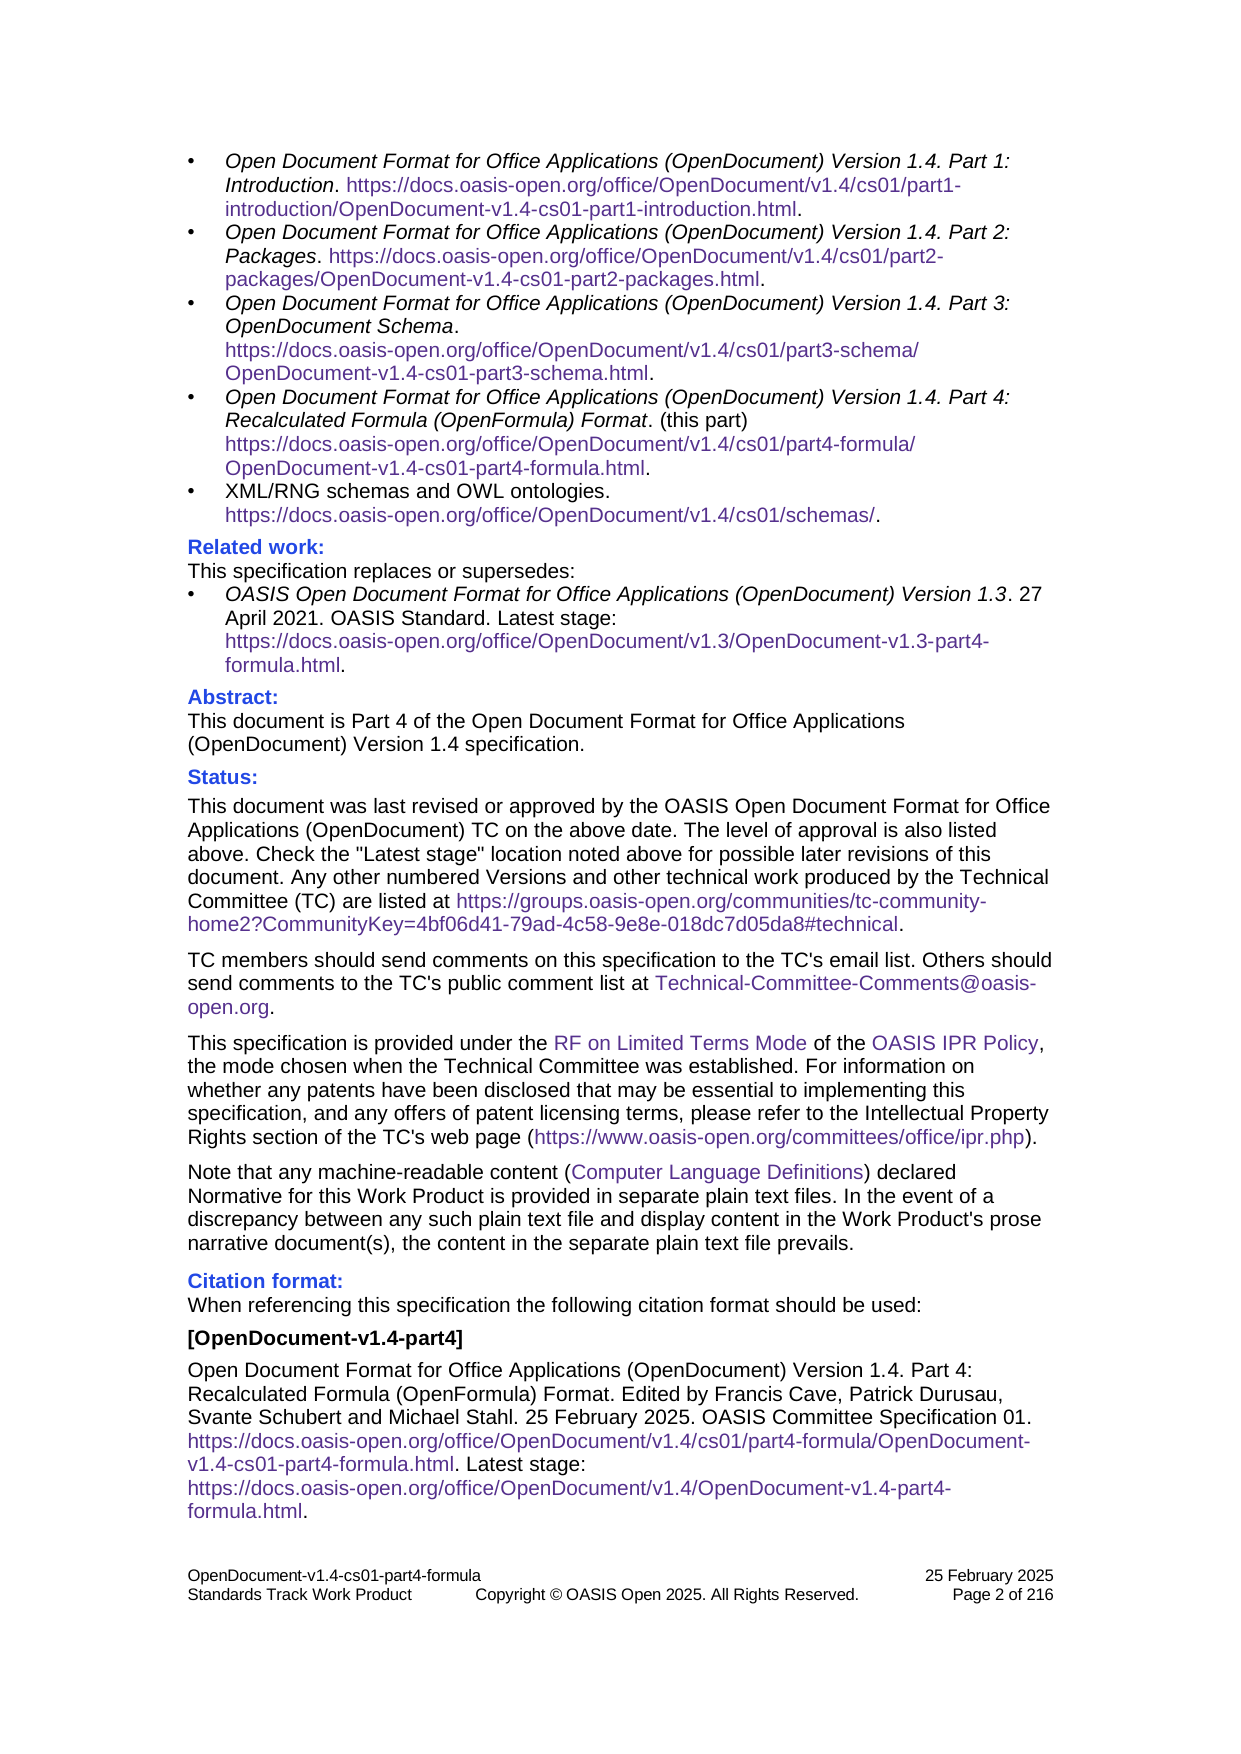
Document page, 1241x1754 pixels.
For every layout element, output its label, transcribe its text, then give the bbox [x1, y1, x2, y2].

text Note that any machine-readable content (Computer Language Definitions) declared Normative for this Work Product is provided in separate plain text files. In the event of a discrepancy between any such plain text file and display content in the Work Product's prose narrative document(s), the content in the separate plain text file prevails. [187, 1161, 1053, 1255]
text This document is Part 4 of the Open Document Format for Office Applications (OpenDocument) Version 1.4 specification. [187, 709, 1053, 756]
list Open Document Format for Office Applications (OpenDocument) Version 1.4. Part 2: Packages. https://docs.oasis-open.org/office/OpenDocument/v1.4/cs01/part2-packages/OpenDocument-v1.4-cs01-part2-packages.html. [187, 221, 1053, 291]
list Open Document Format for Office Applications (OpenDocument) Version 1.4. Part 4: Recalculated Formula (OpenFormula) Format. (this part) https://docs.oasis-open.org/office/OpenDocument/v1.4/cs01/part4-formula/OpenDocument-v1.4-cs01-part4-formula.html. [187, 385, 1053, 479]
list Open Document Format for Office Applications (OpenDocument) Version 1.4. Part 1: Introduction. https://docs.oasis-open.org/office/OpenDocument/v1.4/cs01/part1-introduction/OpenDocument-v1.4-cs01-part1-introduction.html. [187, 150, 1053, 221]
title This specification replaces or supersedes: [187, 559, 1053, 583]
title [OpenDocument-v1.4-part4] [187, 1326, 1053, 1349]
title Abstract: [187, 686, 1053, 709]
list Open Document Format for Office Applications (OpenDocument) Version 1.4. Part 3: OpenDocument Schema. https://docs.oasis-open.org/office/OpenDocument/v1.4/cs01/part3-schema/OpenDocument-v1.4-cs01-part3-schema.html. [187, 291, 1053, 385]
title Citation format: [187, 1270, 1053, 1293]
title Status: [187, 765, 1053, 789]
list XML/RNG schemas and OWL ontologies. https://docs.oasis-open.org/office/OpenDocument/v1.4/cs01/schemas/. [187, 479, 1053, 527]
text Open Document Format for Office Applications (OpenDocument) Version 1.4. Part 4: Recalculated Formula (OpenFormula) Format. Edited by Francis Cave, Patrick Durusau, Svante Schubert and Michael Stahl. 25 February 2025. OASIS Committee Specification 01. https://docs.oasis-open.org/office/OpenDocument/v1.4/cs01/part4-formula/OpenDocument-v1.4-cs01-part4-formula.html. Latest stage: https://docs.oasis-open.org/office/OpenDocument/v1.4/OpenDocument-v1.4-part4-formula.html. [187, 1358, 1053, 1523]
title Related work: [187, 536, 1053, 559]
text TC members should send comments on this specification to the TC's email list. Others should send comments to the TC's public comment list at Technical-Committee-Comments@oasis-open.org. [187, 948, 1053, 1019]
list OASIS Open Document Format for Office Applications (OpenDocument) Version 1.3. 27 April 2021. OASIS Standard. Latest stage: https://docs.oasis-open.org/office/OpenDocument/v1.3/OpenDocument-v1.3-part4-formula.html. [187, 583, 1053, 677]
text This specification is provided under the RF on Limited Terms Mode of the OASIS IPR Policy, the mode chosen when the Technical Committee was established. For information on whether any patents have been disclosed that may be essential to implementing this specification, and any offers of patent licensing terms, please refer to the Intellectual Property Rights section of the TC's web page (https://www.oasis-open.org/committees/office/ipr.php). [187, 1031, 1053, 1149]
title When referencing this specification the following citation format should be used: [187, 1293, 1053, 1317]
text This document was last revised or approved by the OASIS Open Document Format for Office Applications (OpenDocument) TC on the above date. The level of approval is also listed above. Check the "Latest stage" location noted above for possible later revisions of this document. Any other numbered Versions and other technical work produced by the Technical Committee (TC) are listed at https://groups.oasis-open.org/communities/tc-community-home2?CommunityKey=4bf06d41-79ad-4c58-9e8e-018dc7d05da8#technical. [187, 795, 1053, 936]
